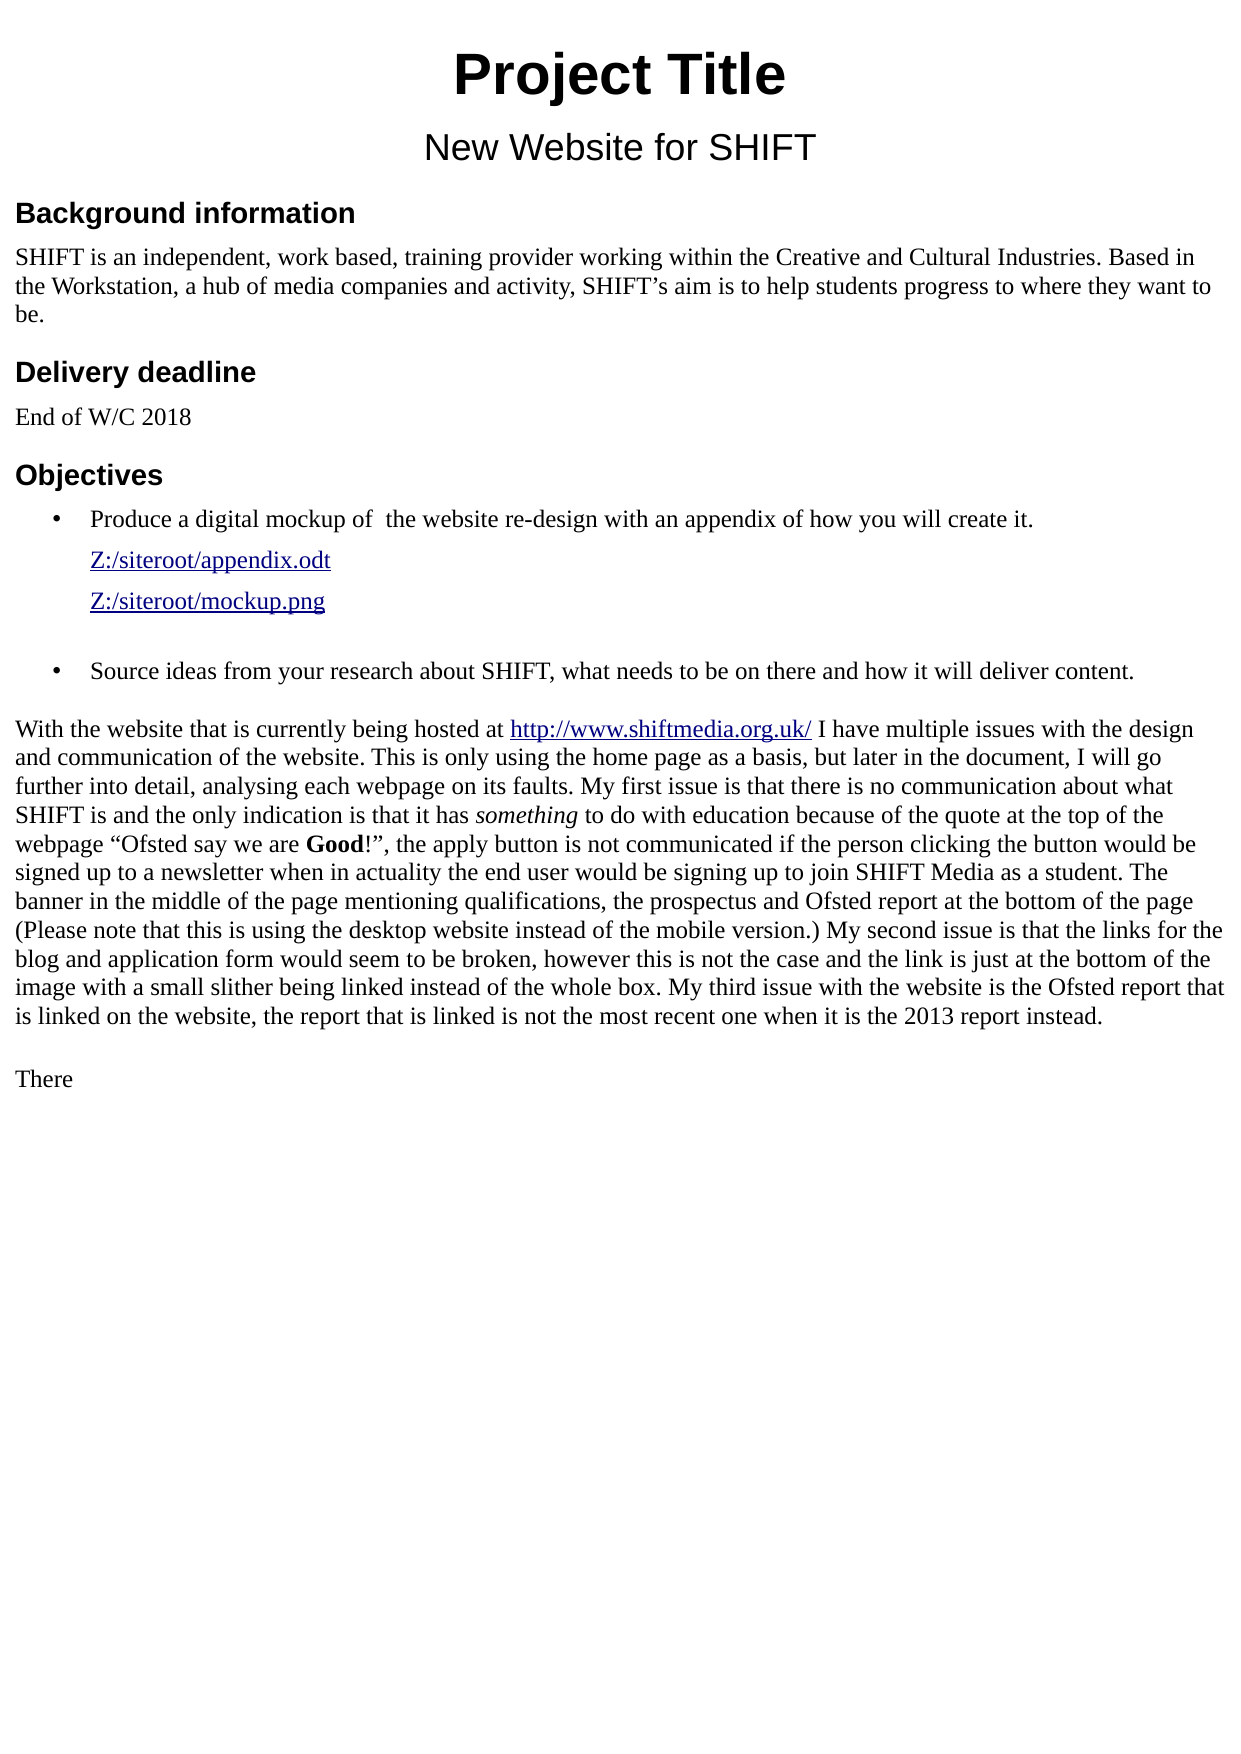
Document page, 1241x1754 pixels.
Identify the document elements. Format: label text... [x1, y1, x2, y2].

subtitle Objectives [15, 457, 1225, 491]
text SHIFT is an independent, work based, training provider working within the Creative and Cultural Industries. Based in the Workstation, a hub of media companies and activity, SHIFT’s aim is to help students progress to where they want to be. [15, 242, 1225, 328]
list Produce a digital mockup of the website re-design with an appendix of how you will create it. [52, 504, 1225, 532]
text With the website that is currently being hosted at http://www.shiftmedia.org.uk/ I have multiple issues with the design and communication of the website. This is only using the home page as a basis, but later in the document, I will go further into detail, analysing each webpage on its faults. My first issue is that there is no communication about what SHIFT is and the only indication is that it has something to do with education because of the quote at the top of the webpage “Ofsted say we are Good!”, the apply button is not communicated if the person clicking the button would be signed up to a newsletter when in actuality the end user would be signing up to join SHIFT Media as a student. The banner in the middle of the page mentioning qualifications, the prospectus and Ofsted report at the bottom of the page (Please note that this is using the desktop website instead of the mobile version.) My second issue is that the links for the blog and application form would seem to be broken, however this is not the case and the link is just at the bottom of the image with a small slither being linked instead of the whole box. My third issue with the website is the Ofsted report that is linked on the website, the report that is linked is not the most recent one when it is the 2013 report instead. [15, 714, 1225, 1030]
subtitle New Website for SHIFT [15, 126, 1225, 169]
subtitle Delivery deadline [15, 355, 1225, 389]
text There [15, 1064, 1225, 1093]
text End of W/C 2018 [15, 402, 1225, 430]
list Source ideas from your research about SHIFT, what needs to be on there and how it will deliver content. [52, 656, 1225, 685]
list Z:/siteroot/appendix.odt [52, 545, 1225, 574]
list Z:/siteroot/mockup.png [52, 586, 1225, 615]
subtitle Background information [15, 196, 1225, 229]
title Project Title [15, 40, 1225, 107]
